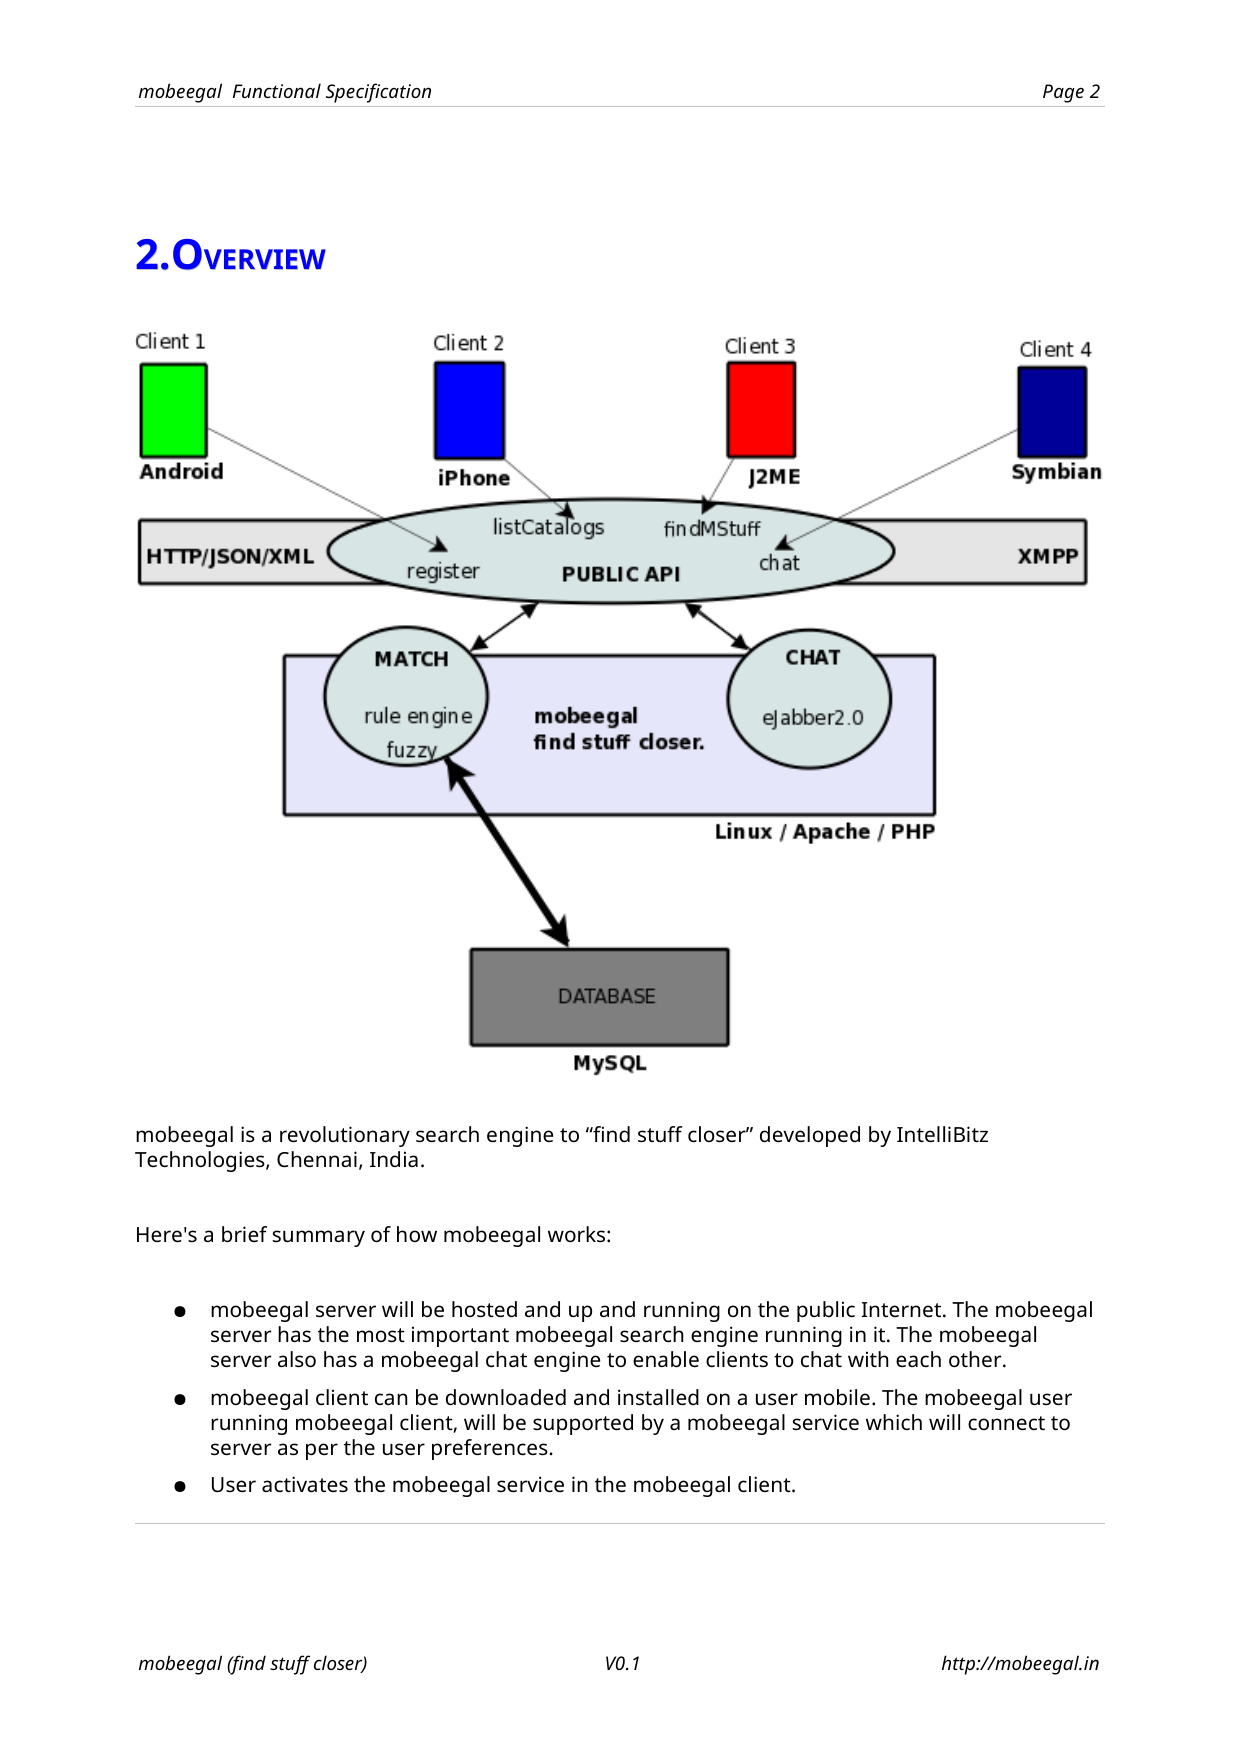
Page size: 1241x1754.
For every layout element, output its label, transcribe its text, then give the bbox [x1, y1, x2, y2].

text Here's a brief summary of how mobeegal works: [135, 1222, 1105, 1247]
subtitle Overview [135, 225, 1105, 281]
picture [135, 331, 1105, 1085]
text mobeegal is a revolutionary search engine to “find stuff closer” developed by IntelliBitz Technologies, Chennai, India. [135, 1122, 1105, 1172]
list User activates the mobeegal service in the mobeegal client. [172, 1472, 1105, 1497]
list mobeegal client can be downloaded and installed on a user mobile. The mobeegal user running mobeegal client, will be supported by a mobeegal service which will connect to server as per the user preferences. [172, 1385, 1105, 1460]
list mobeegal server will be hosted and up and running on the public Internet. The mobeegal server has the most important mobeegal search engine running in it. The mobeegal server also has a mobeegal chat engine to enable clients to chat with each other. [172, 1297, 1105, 1372]
